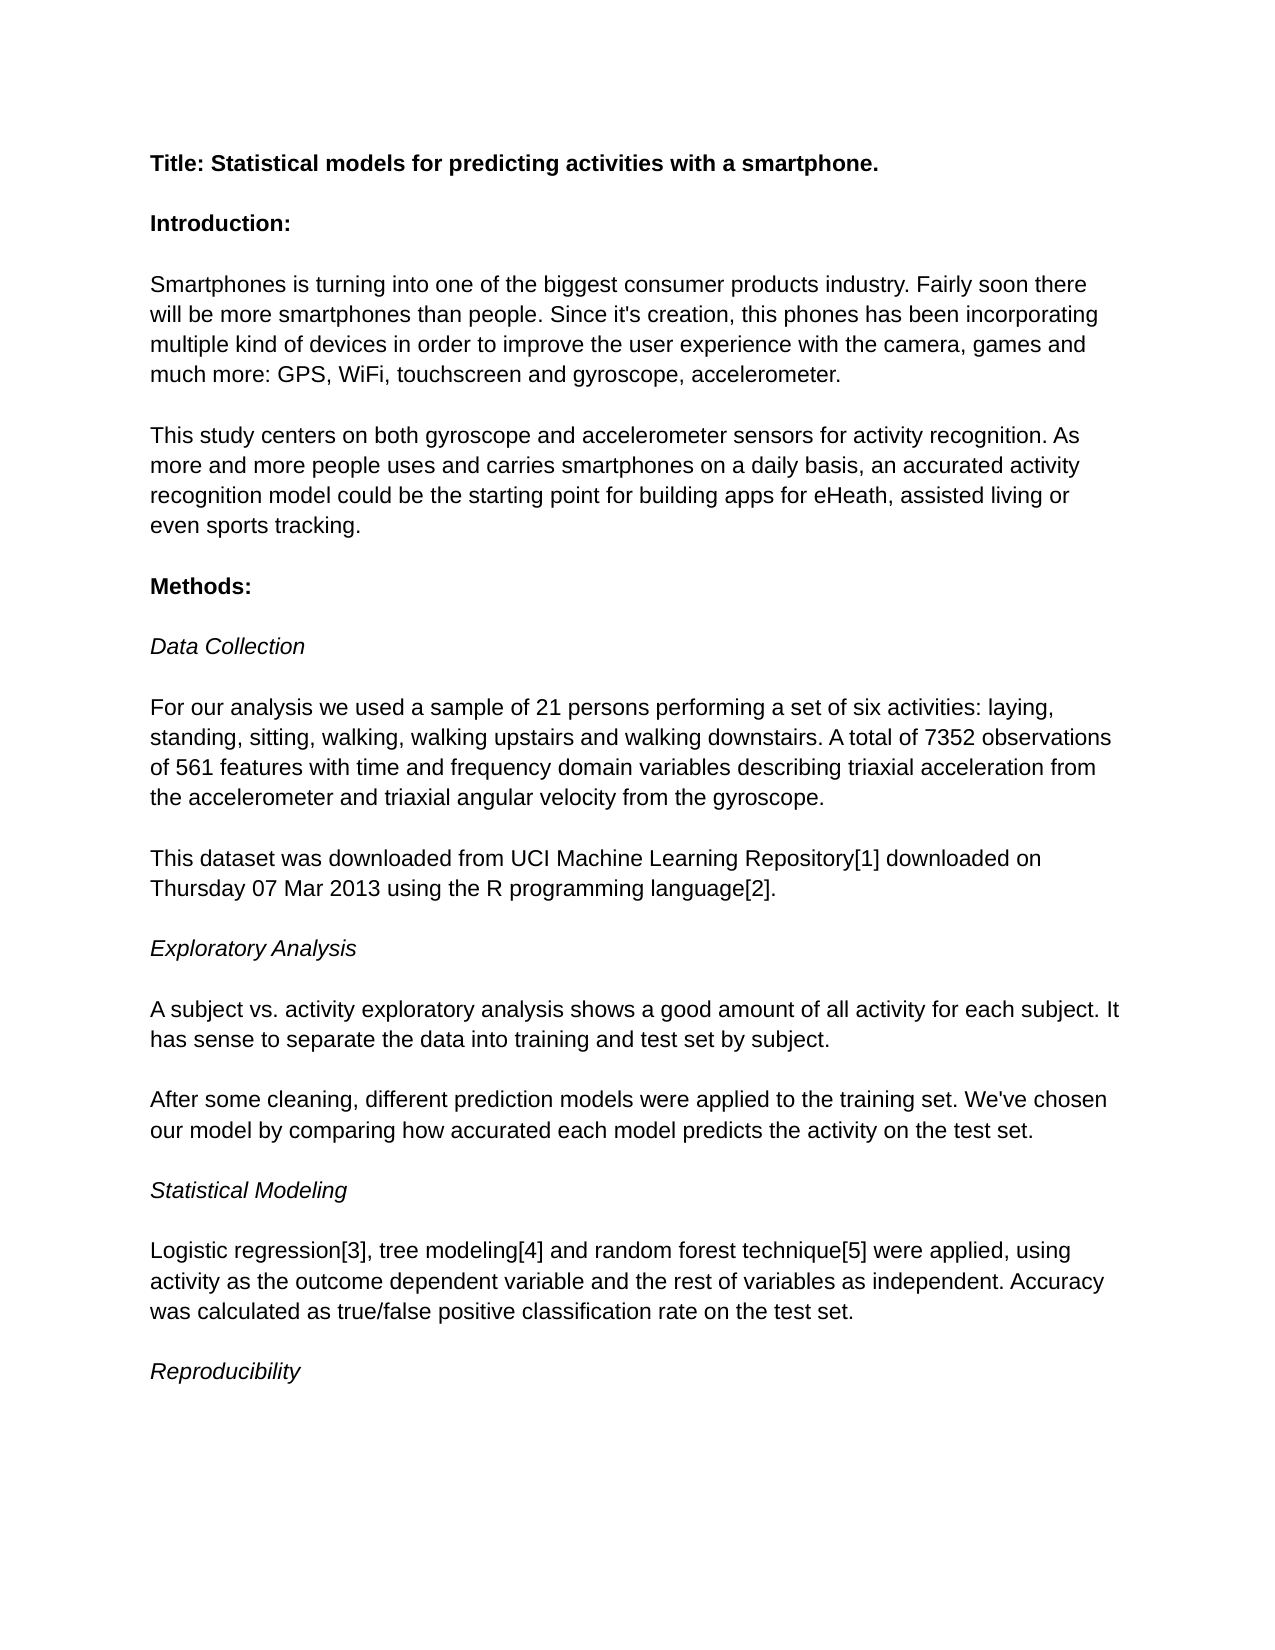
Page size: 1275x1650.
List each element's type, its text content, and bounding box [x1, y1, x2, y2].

text Title: Statistical models for predicting activities with a smartphone. [150, 150, 1125, 176]
text For our analysis we used a sample of 21 persons performing a set of six activities: laying, standing, sitting, walking, walking upstairs and walking downstairs. A total of 7352 observations of 561 features with time and frequency domain variables describing triaxial acceleration from the accelerometer and triaxial angular velocity from the gyroscope. [150, 694, 1125, 811]
text A subject vs. activity exploratory analysis shows a good amount of all activity for each subject. It [150, 996, 1125, 1022]
text Methods: [150, 573, 1125, 599]
text Logistic regression[3], tree modeling[4] and random forest technique[5] were applied, using activity as the outcome dependent variable and the rest of variables as independent. Accuracy was calculated as true/false positive classification rate on the test set. [150, 1237, 1125, 1324]
text This dataset was downloaded from UCI Machine Learning Repository[1] downloaded on Thursday 07 Mar 2013 using the R programming language[2]. [150, 845, 1125, 901]
text Smartphones is turning into one of the biggest consumer products industry. Fairly soon there will be more smartphones than people. Since it's creation, this phones has been incorporating multiple kind of devices in order to improve the user experience with the camera, games and much more: GPS, WiFi, touchscreen and gyroscope, accelerometer. [150, 271, 1125, 388]
text This study centers on both gyroscope and accelerometer sensors for activity recognition. As more and more people uses and carries smartphones on a daily basis, an accurated activity recognition model could be the starting point for building apps for eHeath, assisted living or even sports tracking. [150, 422, 1125, 539]
text Data Collection [150, 633, 1125, 660]
text Exploratory Analysis [150, 935, 1125, 962]
text Reproducibility [150, 1358, 1125, 1385]
text After some cleaning, different prediction models were applied to the training set. We've chosen our model by comparing how accurated each model predicts the activity on the test set. [150, 1086, 1125, 1143]
text Introduction: [150, 210, 1125, 237]
text Statistical Modeling [150, 1177, 1125, 1203]
text has sense to separate the data into training and test set by subject. [150, 1026, 1125, 1052]
